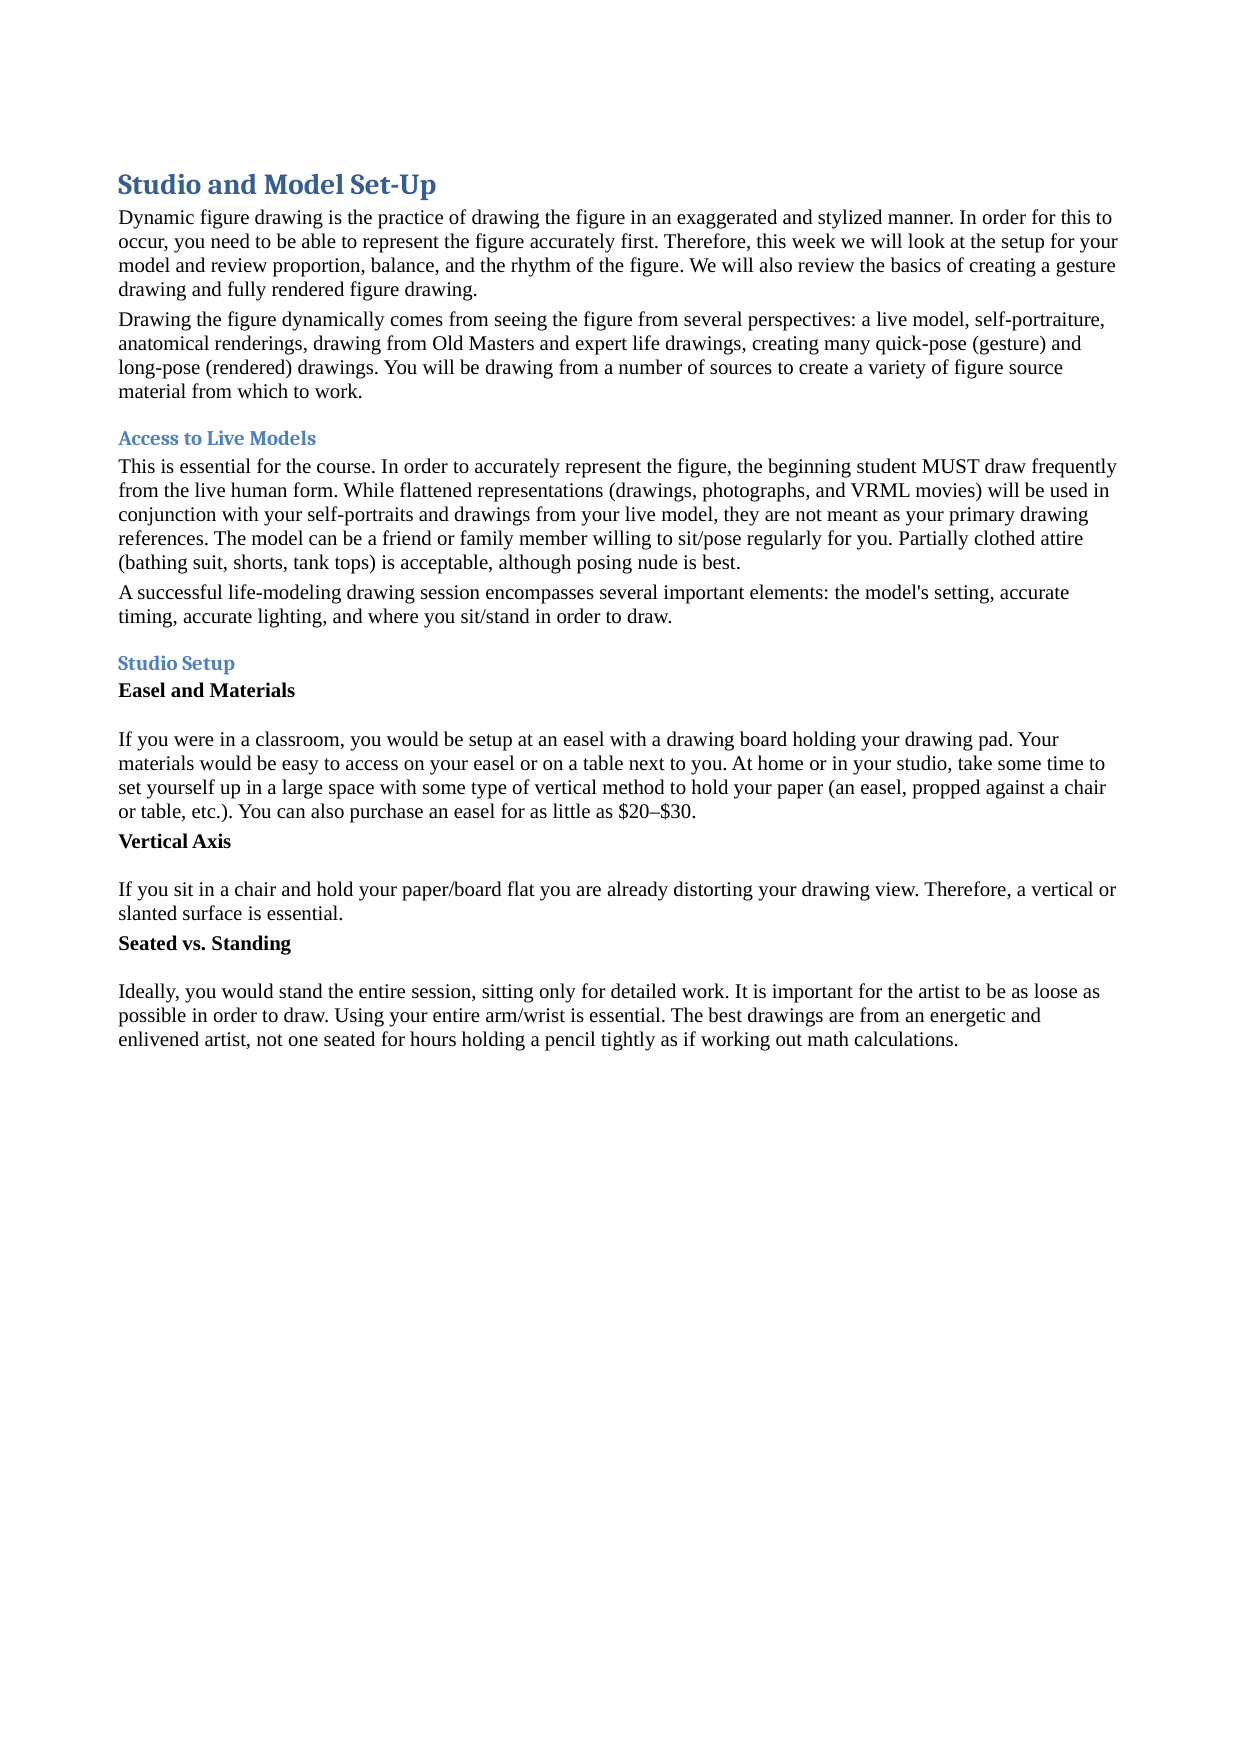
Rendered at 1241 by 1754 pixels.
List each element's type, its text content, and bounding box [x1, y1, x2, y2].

subtitle Studio and Model Set-Up [118, 168, 1122, 202]
text Vertical Axis If you sit in a chair and hold your paper/board flat you are already distorting your drawing view. Therefore, a vertical or slanted surface is essential. [118, 829, 1122, 925]
text Easel and Materials If you were in a classroom, you would be setup at an easel with a drawing board holding your drawing pad. Your materials would be easy to access on your easel or on a table next to you. At home or in your studio, take some time to set yourself up in a large space with some type of vertical method to hold your paper (an easel, propped against a chair or table, etc.). You can also purchase an easel for as little as $20–$30. [118, 678, 1122, 823]
text Drawing the figure dynamically comes from seeing the figure from several perspectives: a live model, self-portraiture, anatomical renderings, drawing from Old Masters and expert life drawings, creating many quick-pose (gesture) and long-pose (rendered) drawings. You will be drawing from a number of sources to create a variety of figure source material from which to work. [118, 307, 1122, 403]
text Seated vs. Standing Ideally, you would stand the entire session, sitting only for detailed work. It is important for the artist to be as loose as possible in order to draw. Using your entire arm/wrist is essential. The best drawings are from an energetic and enlivened artist, not one seated for hours holding a pencil tightly as if working out math calculations. [118, 931, 1122, 1051]
subtitle Access to Live Models [118, 427, 1122, 451]
text A successful life-modeling drawing session encompasses several important elements: the model's setting, accurate timing, accurate lighting, and where you sit/stand in order to draw. [118, 580, 1122, 628]
text Dynamic figure drawing is the practice of drawing the figure in an exaggerated and stylized manner. In order for this to occur, you need to be able to represent the figure accurately first. Therefore, this week we will look at the setup for your model and review proportion, balance, and the rhythm of the figure. We will also review the basics of creating a gesture drawing and fully rendered figure drawing. [118, 204, 1122, 301]
text This is essential for the course. In order to accurately represent the figure, the beginning student MUST draw frequently from the live human form. While flattened representations (drawings, photographs, and VRML movies) will be used in conjunction with your self-portraits and drawings from your live model, they are not meant as your primary drawing references. The model can be a friend or family member willing to sit/pose regularly for you. Partially clothed attire (bathing suit, shorts, tank tops) is acceptable, although posing nude is best. [118, 453, 1122, 574]
subtitle Studio Setup [118, 652, 1122, 676]
